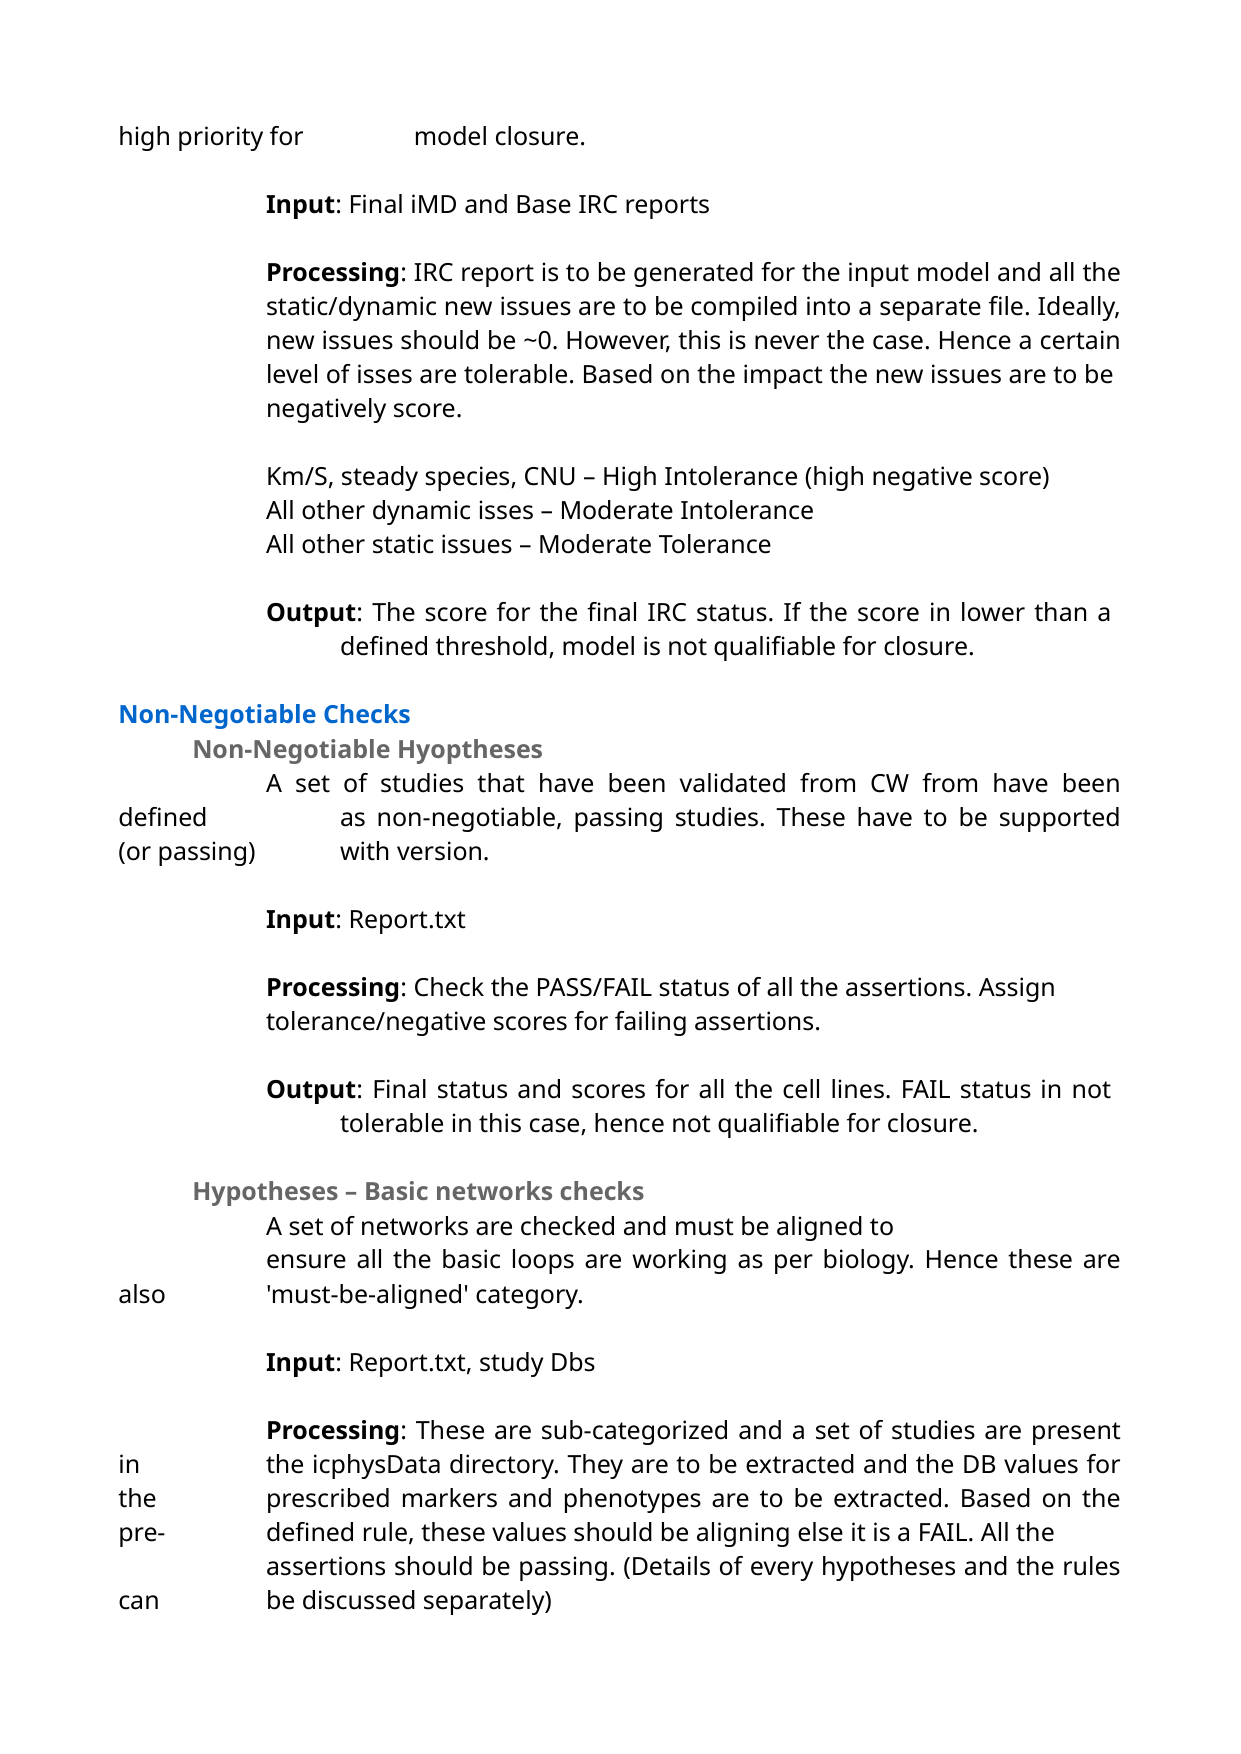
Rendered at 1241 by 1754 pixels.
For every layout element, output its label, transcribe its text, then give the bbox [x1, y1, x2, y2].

text Output: Final status and scores for all the cell lines. FAIL status in not tolerable in this case, hence not qualifiable for closure. [118, 1072, 1122, 1140]
text Output: The score for the final IRC status. If the score in lower than a defined threshold, model is not qualifiable for closure. [118, 595, 1122, 663]
text high priority for model closure. [118, 118, 1122, 152]
text A set of studies that have been validated from CW from have been defined as non-negotiable, passing studies. These have to be supported (or passing) with version. [118, 765, 1122, 867]
text Hypotheses – Basic networks checks [118, 1174, 1122, 1208]
text Processing: Check the PASS/FAIL status of all the assertions. Assign tolerance/negative scores for failing assertions. [118, 970, 1122, 1038]
text Processing: IRC report is to be generated for the input model and all the static/dynamic new issues are to be compiled into a separate file. Ideally, new issues should be ~0. However, this is never the case. Hence a certain level of isses are tolerable. Based on the impact the new issues are to be negatively score. [118, 254, 1122, 425]
text Km/S, steady species, CNU – High Intolerance (high negative score) [118, 459, 1122, 493]
text Input: Report.txt [118, 902, 1122, 936]
text All other dynamic isses – Moderate Intolerance [118, 493, 1122, 527]
text Input: Final iMD and Base IRC reports [118, 186, 1122, 220]
text Non-Negotiable Checks [118, 697, 1122, 731]
text Processing: These are sub-categorized and a set of studies are present in the icphysData directory. They are to be extracted and the DB values for the prescribed markers and phenotypes are to be extracted. Based on the pre- defined rule, these values should be aligning else it is a FAIL. All the assertions should be passing. (Details of every hypotheses and the rules can be discussed separately) [118, 1412, 1122, 1617]
text Input: Report.txt, study Dbs [118, 1344, 1122, 1378]
text Non-Negotiable Hyoptheses [118, 731, 1122, 765]
text A set of networks are checked and must be aligned to ensure all the basic loops are working as per biology. Hence these are also 'must-be-aligned' category. [118, 1208, 1122, 1310]
text All other static issues – Moderate Tolerance [118, 527, 1122, 561]
